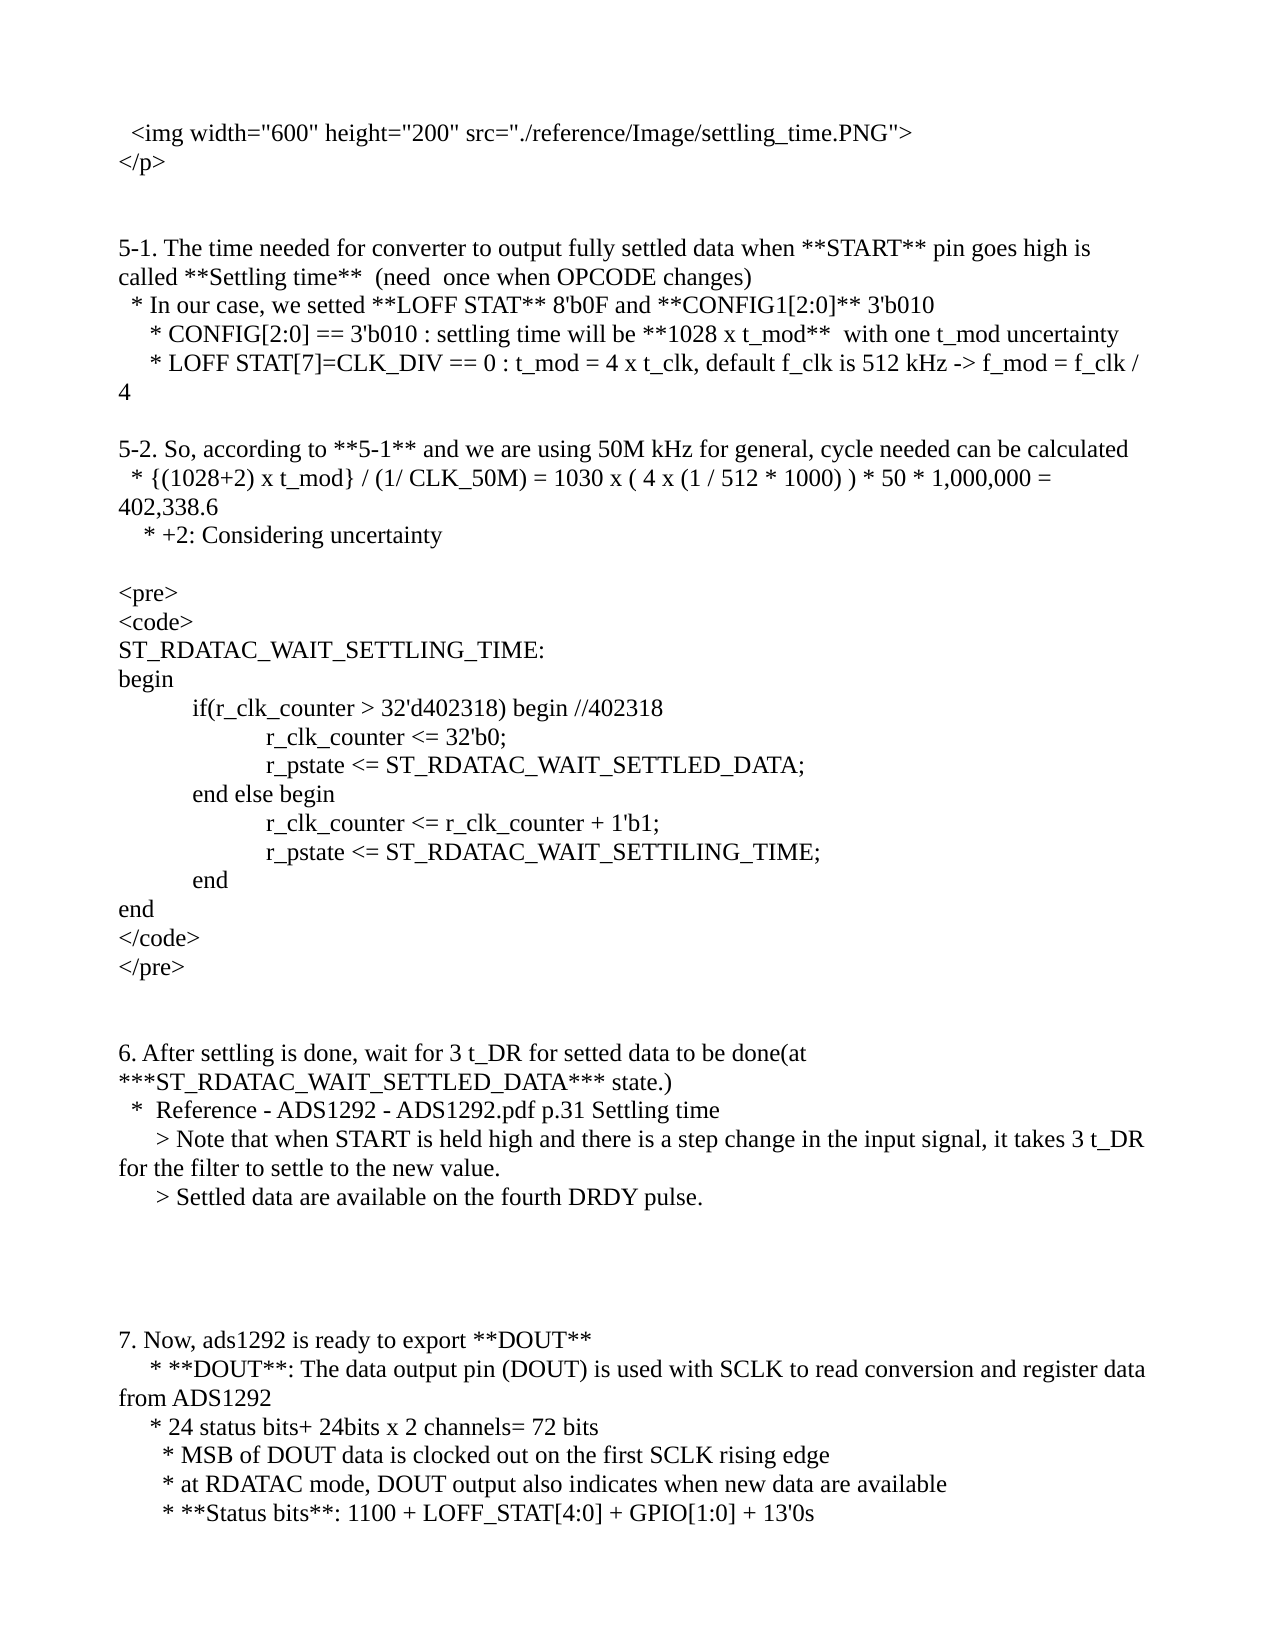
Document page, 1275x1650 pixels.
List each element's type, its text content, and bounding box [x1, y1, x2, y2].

text <code> [118, 607, 1157, 636]
text r_pstate <= ST_RDATAC_WAIT_SETTILING_TIME; [118, 837, 1157, 866]
text <pre> [118, 578, 1157, 607]
text * LOFF STAT[7]=CLK_DIV == 0 : t_mod = 4 x t_clk, default f_clk is 512 kHz -> f_mod = f_clk / 4 [118, 348, 1157, 406]
text end else begin [118, 779, 1157, 808]
text * **DOUT**: The data output pin (DOUT) is used with SCLK to read conversion and register data from ADS1292 [118, 1354, 1157, 1412]
text * {(1028+2) x t_mod} / (1/ CLK_50M) = 1030 x ( 4 x (1 / 512 * 1000) ) * 50 * 1,000,000 = 402,338.6 [118, 463, 1157, 521]
text 7. Now, ads1292 is ready to export **DOUT** [118, 1326, 1157, 1354]
text * Reference - ADS1292 - ADS1292.pdf p.31 Settling time [118, 1096, 1157, 1124]
text end [118, 894, 1157, 923]
text 5-2. So, according to **5-1** and we are using 50M kHz for general, cycle needed can be calculated [118, 434, 1157, 463]
text * **Status bits**: 1100 + LOFF_STAT[4:0] + GPIO[1:0] + 13'0s [118, 1498, 1157, 1527]
text 6. After settling is done, wait for 3 t_DR for setted data to be done(at ***ST_RDATAC_WAIT_SETTLED_DATA*** state.) [118, 1038, 1157, 1096]
text > Note that when START is held high and there is a step change in the input signal, it takes 3 t_DR for the filter to settle to the new value. [118, 1124, 1157, 1182]
text </code> [118, 923, 1157, 952]
text begin [118, 664, 1157, 693]
text * CONFIG[2:0] == 3'b010 : settling time will be **1028 x t_mod** with one t_mod uncertainty [118, 319, 1157, 348]
text if(r_clk_counter > 32'd402318) begin //402318 [118, 693, 1157, 722]
text end [118, 866, 1157, 894]
text * In our case, we setted **LOFF STAT** 8'b0F and **CONFIG1[2:0]** 3'b010 [118, 291, 1157, 319]
text * MSB of DOUT data is clocked out on the first SCLK rising edge [118, 1441, 1157, 1469]
text ST_RDATAC_WAIT_SETTLING_TIME: [118, 636, 1157, 664]
text r_clk_counter <= r_clk_counter + 1'b1; [118, 808, 1157, 837]
text </p> [118, 147, 1157, 176]
text * 24 status bits+ 24bits x 2 channels= 72 bits [118, 1412, 1157, 1441]
text </pre> [118, 952, 1157, 981]
text r_clk_counter <= 32'b0; [118, 722, 1157, 751]
text r_pstate <= ST_RDATAC_WAIT_SETTLED_DATA; [118, 751, 1157, 779]
text * at RDATAC mode, DOUT output also indicates when new data are available [118, 1469, 1157, 1498]
text 5-1. The time needed for converter to output fully settled data when **START** pin goes high is called **Settling time** (need once when OPCODE changes) [118, 233, 1157, 291]
text * +2: Considering uncertainty [118, 521, 1157, 549]
text <img width="600" height="200" src="./reference/Image/settling_time.PNG"> [118, 118, 1157, 147]
text > Settled data are available on the fourth DRDY pulse. [118, 1182, 1157, 1211]
